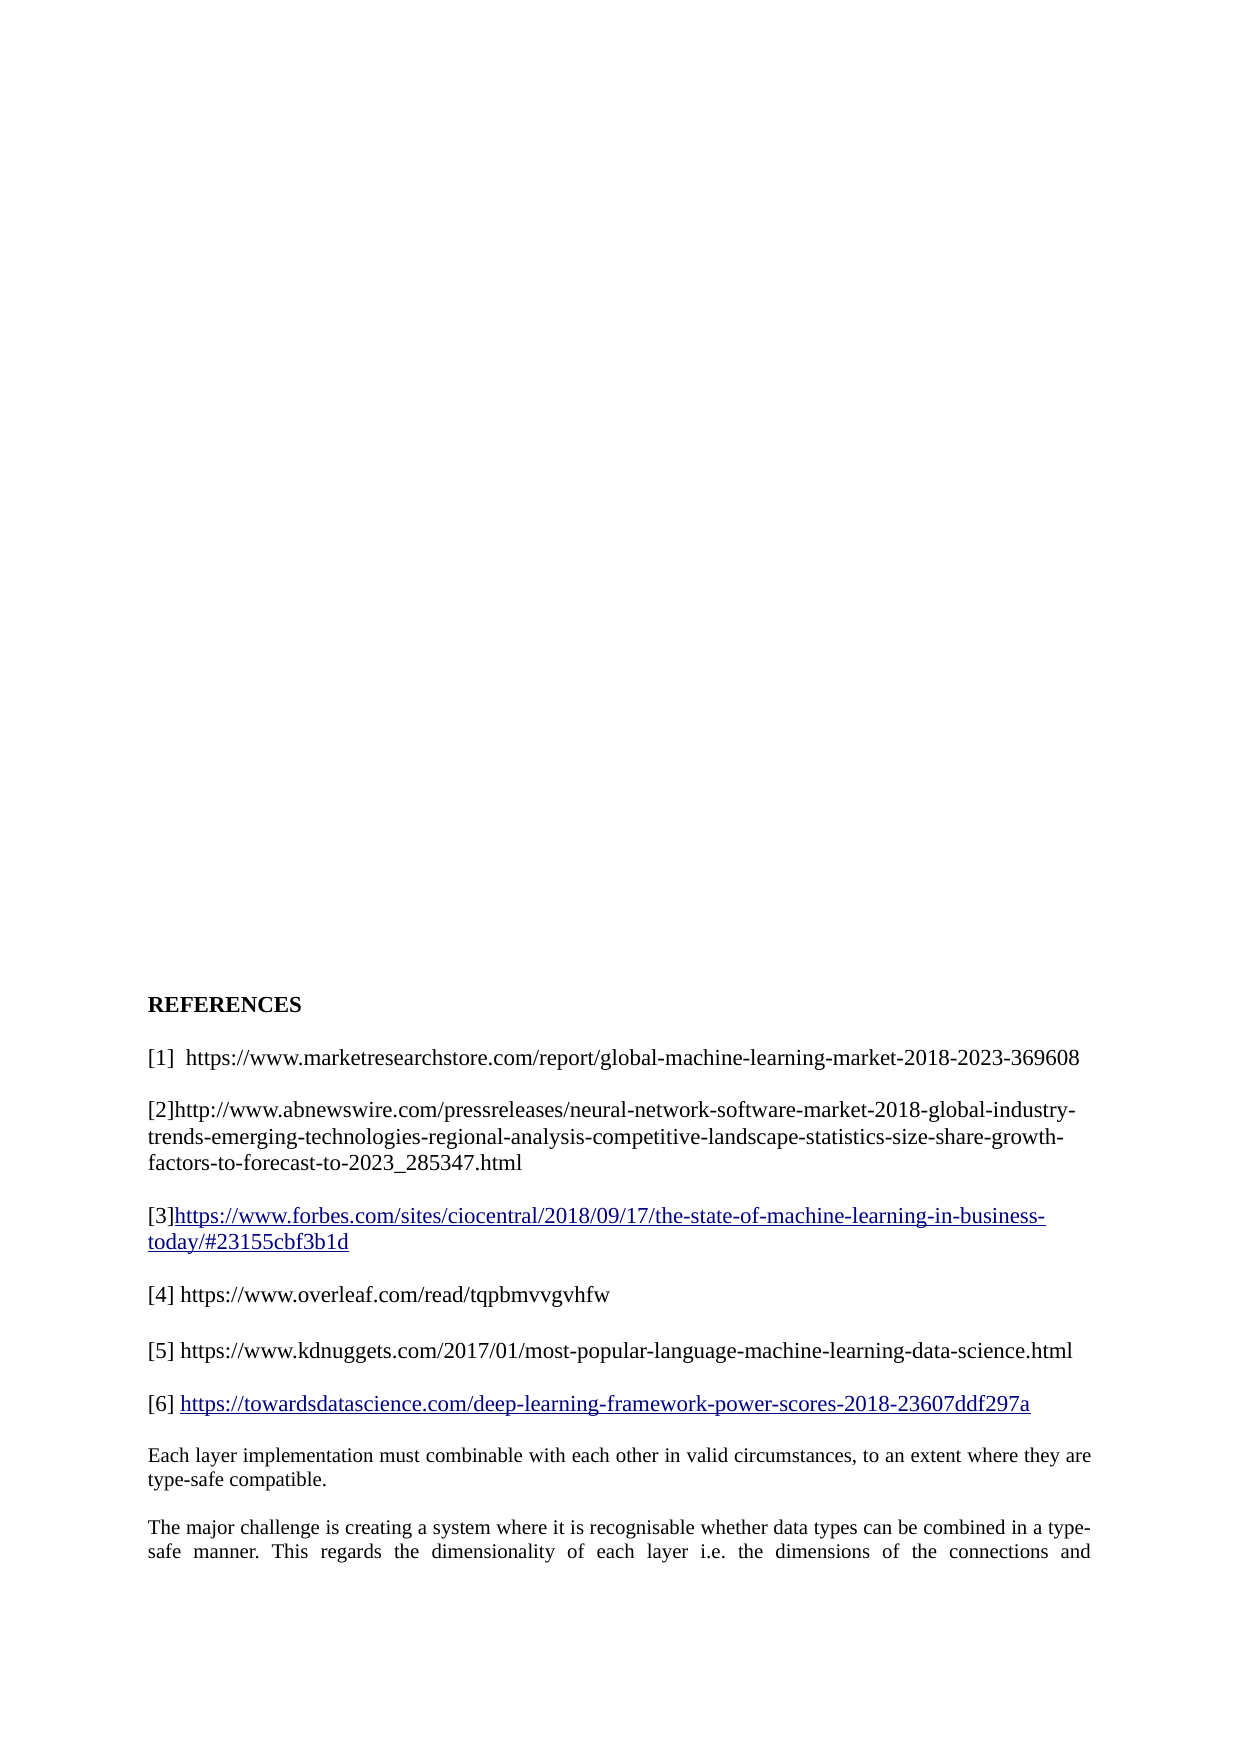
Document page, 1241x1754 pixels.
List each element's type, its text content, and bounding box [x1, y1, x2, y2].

text [6] https://towardsdatascience.com/deep-learning-framework-power-scores-2018-23607ddf297a [148, 1390, 1093, 1416]
text Each layer implementation must combinable with each other in valid circumstances, to an extent where they are type-safe compatible. [148, 1443, 1093, 1491]
text The major challenge is creating a system where it is recognisable whether data types can be combined in a type-safe manner. This regards the dimensionality of each layer i.e. the dimensions of the connections and [148, 1515, 1093, 1563]
text [3]https://www.forbes.com/sites/ciocentral/2018/09/17/the-state-of-machine-learning-in-business-today/#23155cbf3b1d [148, 1202, 1093, 1254]
text [2]http://www.abnewswire.com/pressreleases/neural-network-software-market-2018-global-industry-trends-emerging-technologies-regional-analysis-competitive-landscape-statistics-size-share-growth-factors-to-forecast-to-2023_285347.html [148, 1096, 1093, 1175]
text REFERENCES [148, 991, 1093, 1017]
text [4] https://www.overleaf.com/read/tqpbmvvgvhfw [148, 1281, 1093, 1307]
text [5] https://www.kdnuggets.com/2017/01/most-popular-language-machine-learning-data-science.html [148, 1337, 1093, 1364]
text [1] https://www.marketresearchstore.com/report/global-machine-learning-market-2018-2023-369608 [148, 1044, 1093, 1070]
